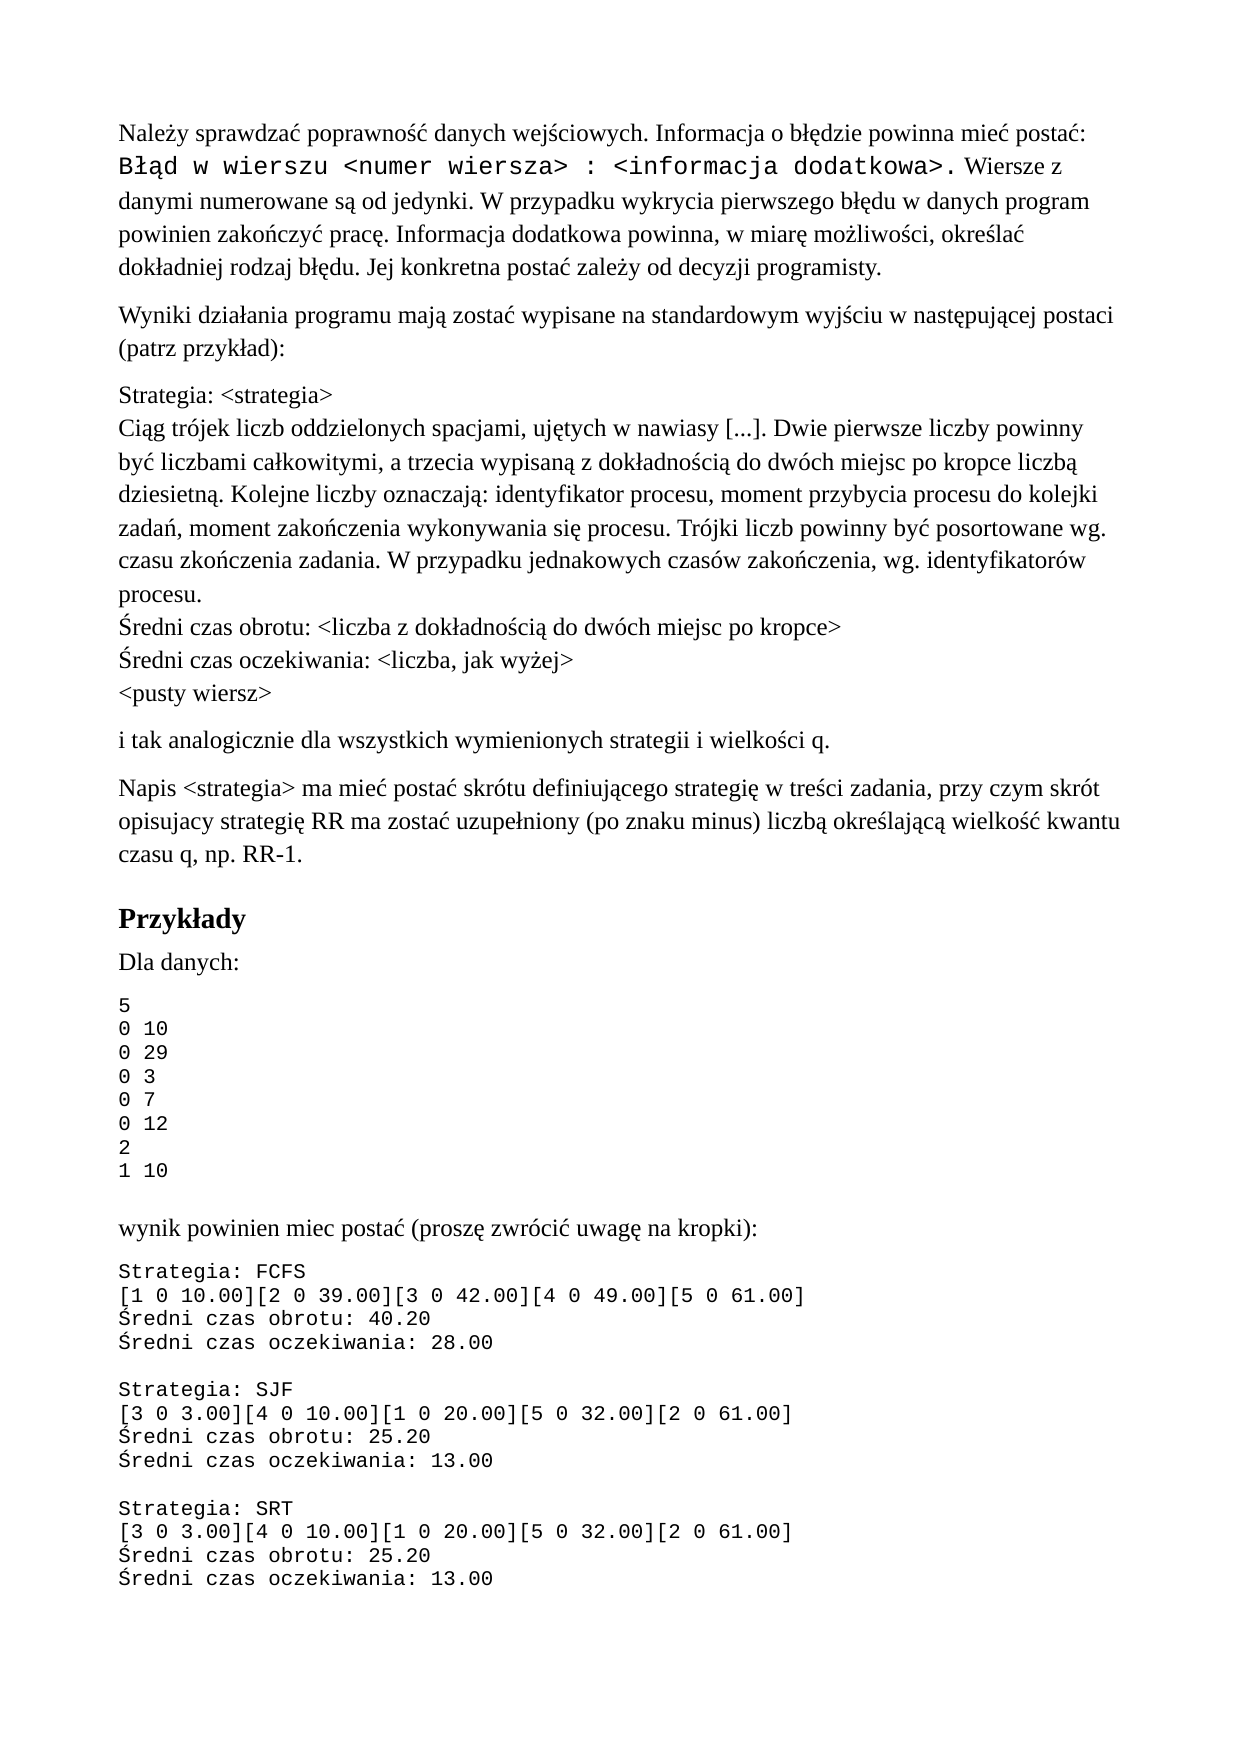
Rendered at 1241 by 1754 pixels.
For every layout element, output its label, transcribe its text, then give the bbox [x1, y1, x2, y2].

text 2 [118, 1137, 1122, 1160]
text Wyniki działania programu mają zostać wypisane na standardowym wyjściu w następującej postaci (patrz przykład): [118, 300, 1122, 362]
text Napis <strategia> ma mieć postać skrótu definiującego strategię w treści zadania, przy czym skrót opisujacy strategię RR ma zostać uzupełniony (po znaku minus) liczbą określającą wielkość kwantu czasu q, np. RR-1. [118, 773, 1122, 868]
text 0 10 [118, 1018, 1122, 1042]
text [3 0 3.00][4 0 10.00][1 0 20.00][5 0 32.00][2 0 61.00] [118, 1521, 1122, 1545]
text Średni czas obrotu: 25.20 [118, 1427, 1122, 1450]
text Średni czas obrotu: <liczba z dokładnością do dwóch miejsc po kropce> [118, 612, 1122, 640]
text Średni czas oczekiwania: <liczba, jak wyżej> [118, 645, 1122, 673]
text [3 0 3.00][4 0 10.00][1 0 20.00][5 0 32.00][2 0 61.00] [118, 1403, 1122, 1427]
text Strategia: <strategia> [118, 381, 1122, 409]
text Strategia: SRT [118, 1497, 1122, 1521]
text 5 [118, 995, 1122, 1018]
text Średni czas obrotu: 25.20 [118, 1545, 1122, 1568]
text Średni czas oczekiwania: 13.00 [118, 1568, 1122, 1592]
subtitle Przykłady [118, 901, 1122, 935]
text Średni czas oczekiwania: 28.00 [118, 1332, 1122, 1356]
text 0 3 [118, 1066, 1122, 1089]
text Strategia: FCFS [118, 1261, 1122, 1285]
text Średni czas oczekiwania: 13.00 [118, 1450, 1122, 1474]
text 1 10 [118, 1160, 1122, 1184]
text [1 0 10.00][2 0 39.00][3 0 42.00][4 0 49.00][5 0 61.00] [118, 1285, 1122, 1308]
text Średni czas obrotu: 40.20 [118, 1308, 1122, 1332]
text 0 7 [118, 1089, 1122, 1113]
text <pusty wiersz> [118, 678, 1122, 706]
text Ciąg trójek liczb oddzielonych spacjami, ujętych w nawiasy [...]. Dwie pierwsze liczby powinny być liczbami całkowitymi, a trzecia wypisaną z dokładnością do dwóch miejsc po kropce liczbą dziesietną. Kolejne liczby oznaczają: identyfikator procesu, moment przybycia procesu do kolejki zadań, moment zakończenia wykonywania się procesu. Trójki liczb powinny być posortowane wg. czasu zkończenia zadania. W przypadku jednakowych czasów zakończenia, wg. identyfikatorów procesu. [118, 413, 1122, 607]
text 0 12 [118, 1113, 1122, 1137]
text Strategia: SJF [118, 1379, 1122, 1403]
text i tak analogicznie dla wszystkich wymienionych strategii i wielkości q. [118, 725, 1122, 754]
text wynik powinien miec postać (proszę zwrócić uwagę na kropki): [118, 1213, 1122, 1242]
text Dla danych: [118, 947, 1122, 976]
text 0 29 [118, 1042, 1122, 1066]
text Należy sprawdzać poprawność danych wejściowych. Informacja o błędzie powinna mieć postać: Błąd w wierszu <numer wiersza> : <informacja dodatkowa>. Wiersze z danymi numerowane są od jedynki. W przypadku wykrycia pierwszego błędu w danych program powinien zakończyć pracę. Informacja dodatkowa powinna, w miarę możliwości, określać dokładniej rodzaj błędu. Jej konkretna postać zależy od decyzji programisty. [118, 118, 1122, 281]
